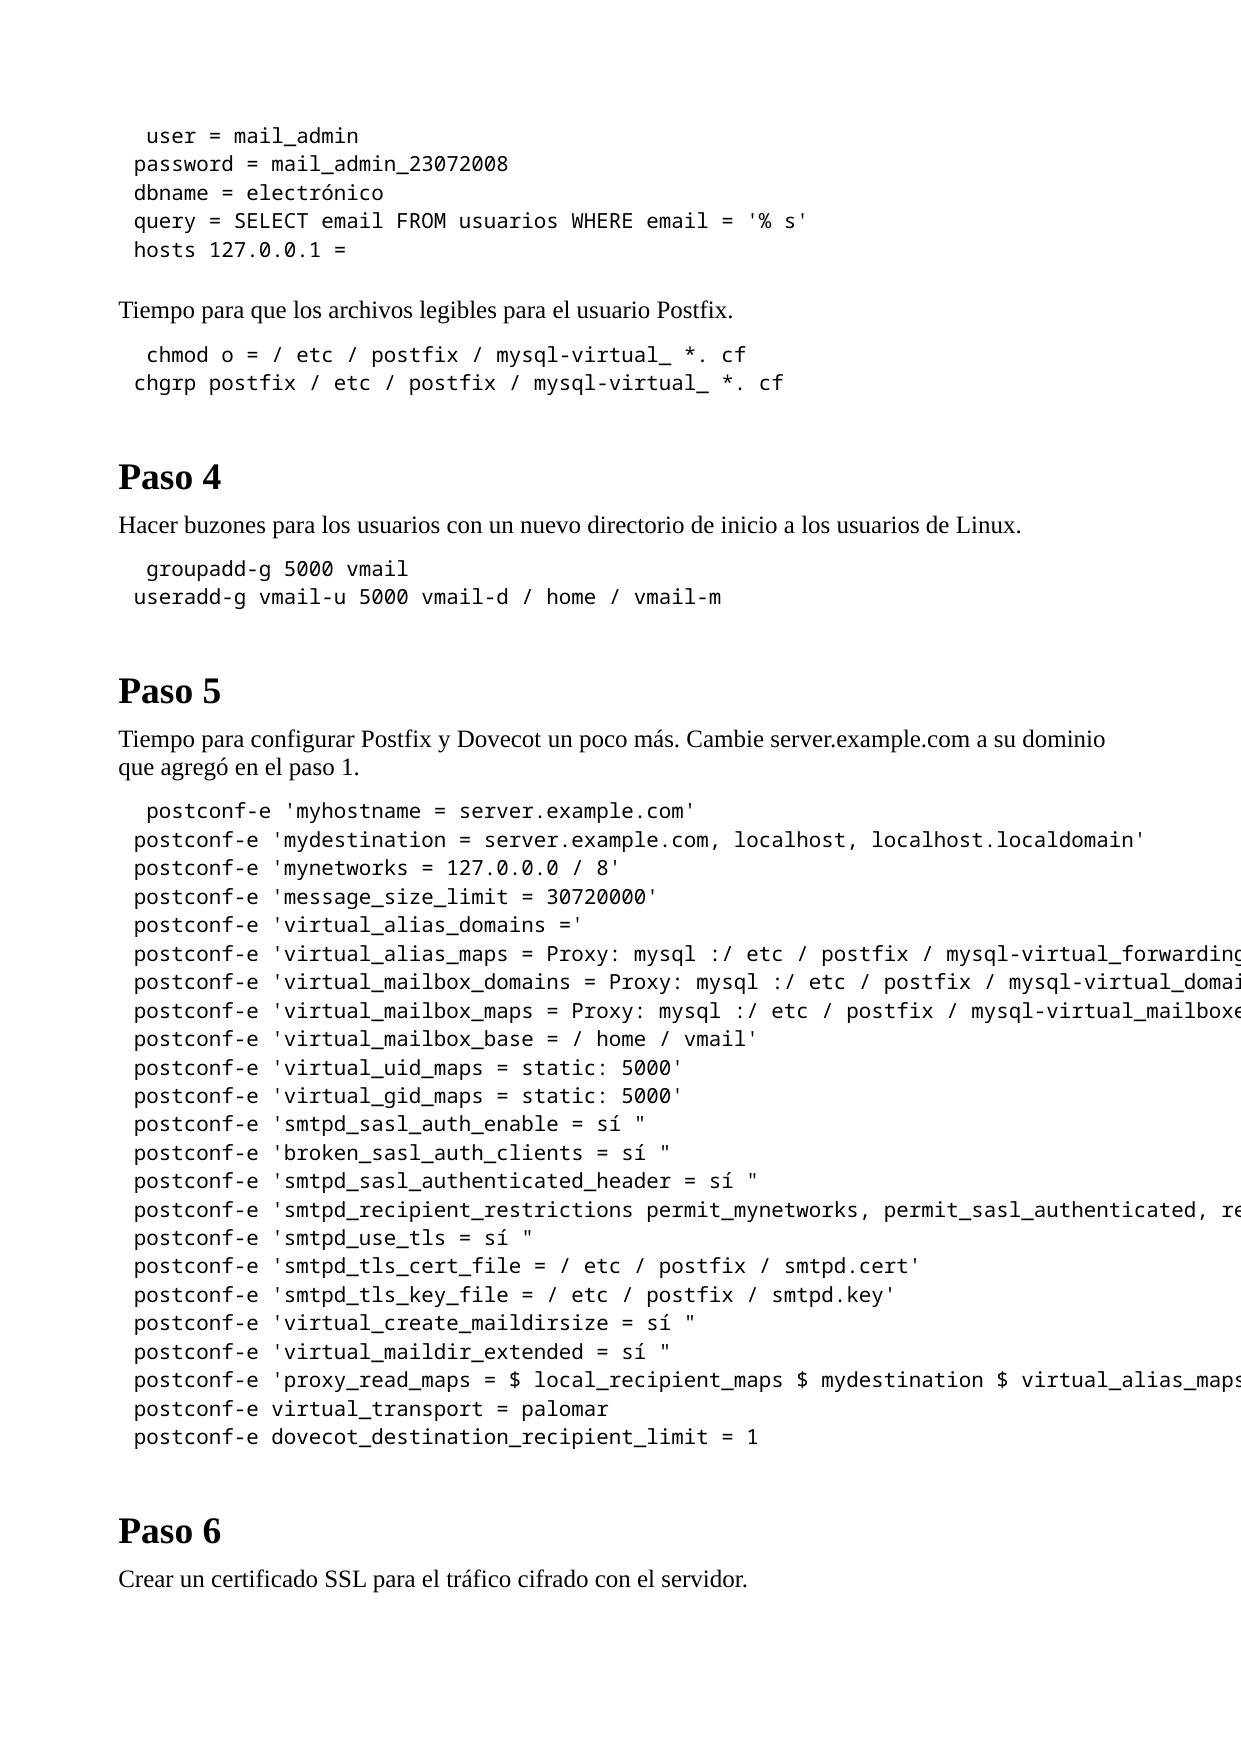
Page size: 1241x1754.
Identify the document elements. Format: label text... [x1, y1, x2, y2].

subtitle Paso 4 [118, 454, 1122, 497]
text Crear un certificado SSL para el tráfico cifrado con el servidor. [118, 1564, 1122, 1592]
table_header postconf-e 'myhostname = server.example.com' postconf-e 'mydestination = server.example.com, localhost, localhost.localdomain' postconf-e 'mynetworks = 127.0.0.0 / 8' postconf-e 'message_size_limit = 30720000' postconf-e 'virtual_alias_domains =' postconf-e 'virtual_alias_maps = Proxy: mysql :/ etc / postfix / mysql-virtual_forwardings.cf, mysql :/ etc/postfix/mysql-virtual_email2email.cf' postconf-e 'virtual_mailbox_domains = Proxy: mysql :/ etc / postfix / mysql-virtual_domains.cf' postconf-e 'virtual_mailbox_maps = Proxy: mysql :/ etc / postfix / mysql-virtual_mailboxes.cf' postconf-e 'virtual_mailbox_base = / home / vmail' postconf-e 'virtual_uid_maps = static: 5000' postconf-e 'virtual_gid_maps = static: 5000' postconf-e 'smtpd_sasl_auth_enable = sí " postconf-e 'broken_sasl_auth_clients = sí " postconf-e 'smtpd_sasl_authenticated_header = sí " postconf-e 'smtpd_recipient_restrictions permit_mynetworks, permit_sasl_authenticated, reject_unauth_destination' postconf-e 'smtpd_use_tls = sí " postconf-e 'smtpd_tls_cert_file = / etc / postfix / smtpd.cert' postconf-e 'smtpd_tls_key_file = / etc / postfix / smtpd.key' postconf-e 'virtual_create_maildirsize = sí " postconf-e 'virtual_maildir_extended = sí " postconf-e 'proxy_read_maps = $ local_recipient_maps $ mydestination $ virtual_alias_maps $ virtual_alias_domains $ virtual_mailbox_maps $ virtual_mailbox_domains $ relay_recipient_maps $ relay_domains $ canonical_maps $ sender_canonical_maps $ recipient_canonical_maps $ relocated_maps $ transport_maps $ mynetworks $ virtual_mailbox_limit_maps' postconf-e virtual_transport = palomar postconf-e dovecot_destination_recipient_limit = 1 [118, 794, 1240, 1483]
subtitle Paso 6 [118, 1508, 1122, 1551]
text Tiempo para configurar Postfix y Dovecot un poco más. Cambie server.example.com a su dominio que agregó en el paso 1. [118, 724, 1122, 781]
table_header chmod o = / etc / postfix / mysql-virtual_ *. cf chgrp postfix / etc / postfix / mysql-virtual_ *. cf [118, 337, 811, 429]
text Hacer buzones para los usuarios con un nuevo directorio de inicio a los usuarios de Linux. [118, 510, 1122, 538]
table_header user = mail_admin password = mail_admin_23072008 dbname = electrónico query = SELECT email FROM usuarios WHERE email = '% s' hosts 127.0.0.1 = [118, 118, 824, 296]
table_header groupadd-g 5000 vmail useradd-g vmail-u 5000 vmail-d / home / vmail-m [118, 551, 749, 643]
subtitle Paso 5 [118, 668, 1122, 711]
text Tiempo para que los archivos legibles para el usuario Postfix. [118, 296, 1122, 324]
